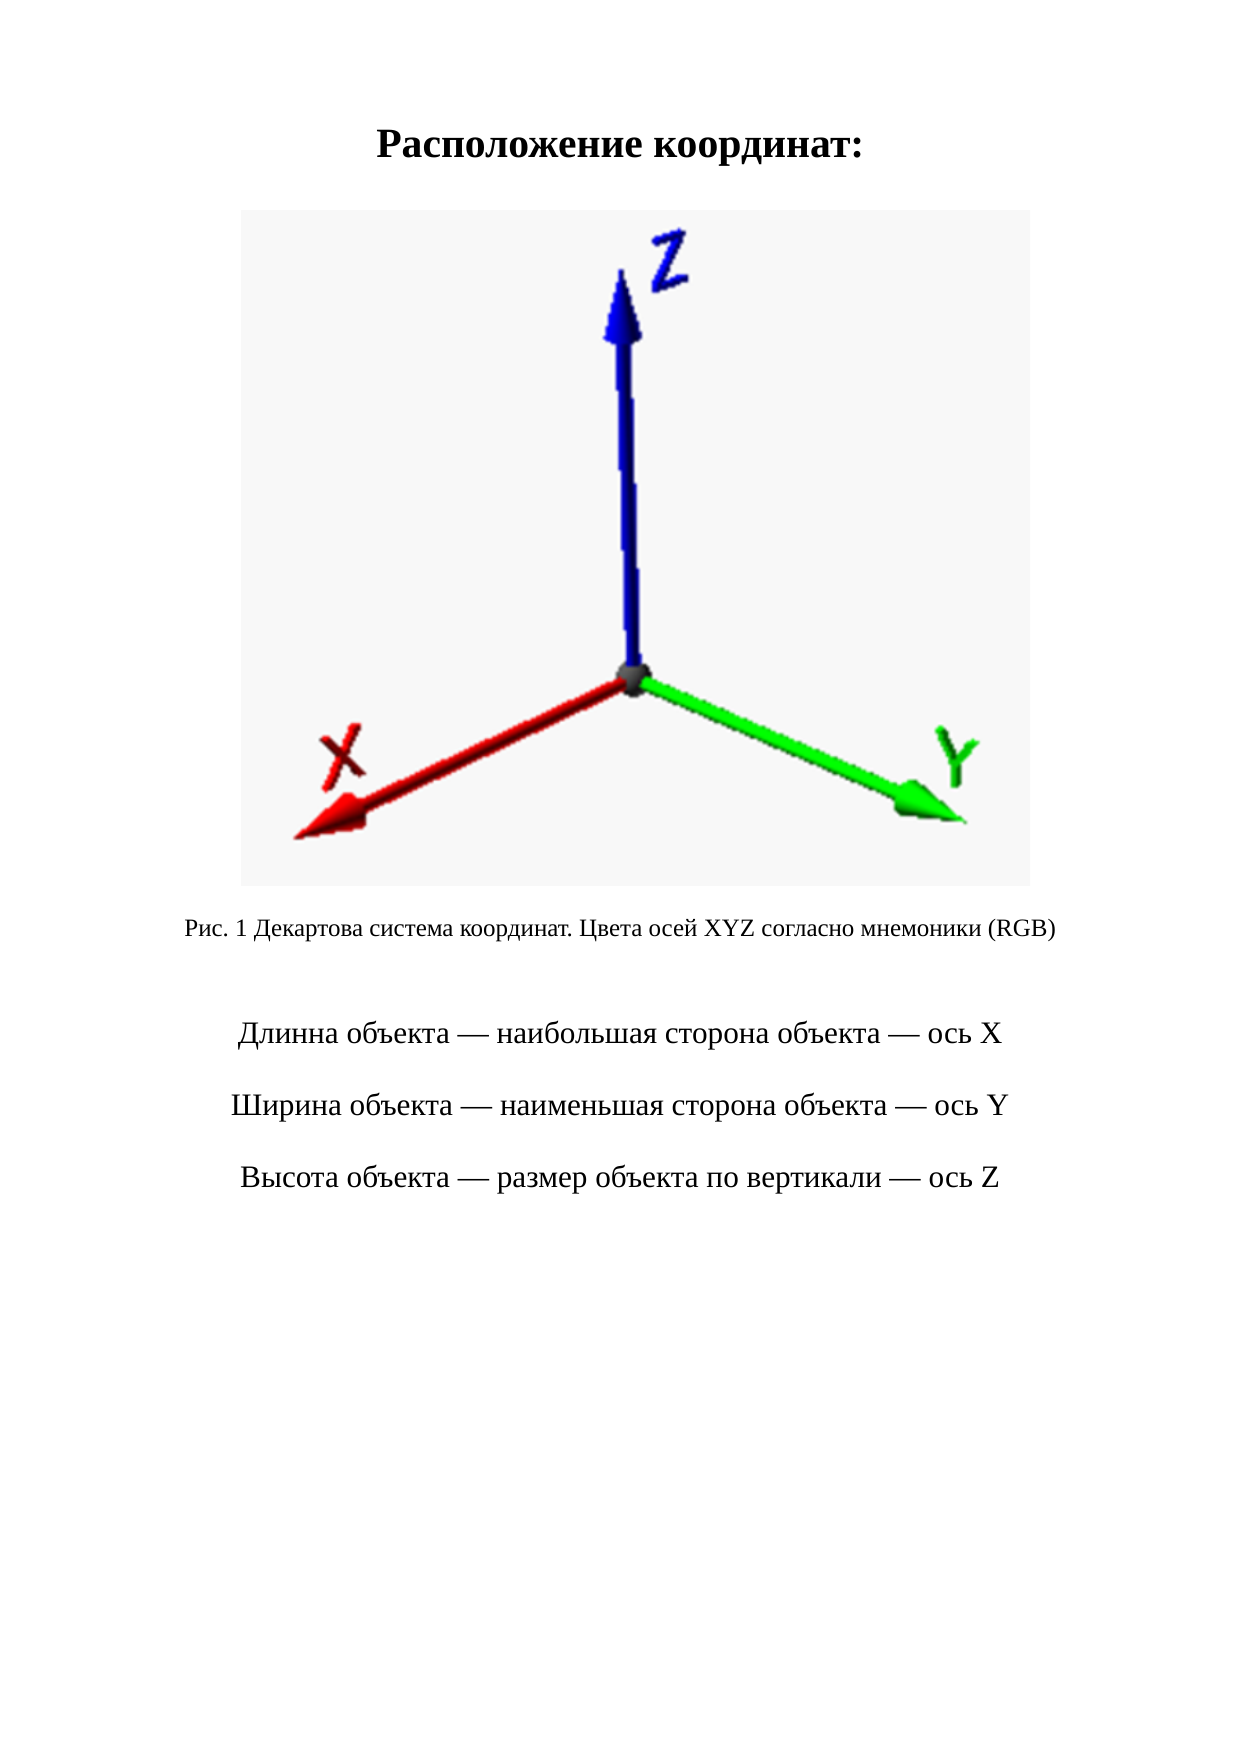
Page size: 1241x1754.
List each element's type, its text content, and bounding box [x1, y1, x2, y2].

text Расположение координат: [118, 118, 1122, 166]
text Длинна объекта — наибольшая сторона объекта — ось X [118, 1014, 1122, 1050]
text Высота объекта — размер объекта по вертикали — ось Z [118, 1158, 1122, 1194]
text Рис. 1 Декартова система координат. Цвета осей XYZ согласно мнемоники (RGB) [118, 913, 1122, 942]
picture [241, 210, 1031, 886]
text Ширина объекта — наименьшая сторона объекта — ось Y [118, 1086, 1122, 1122]
